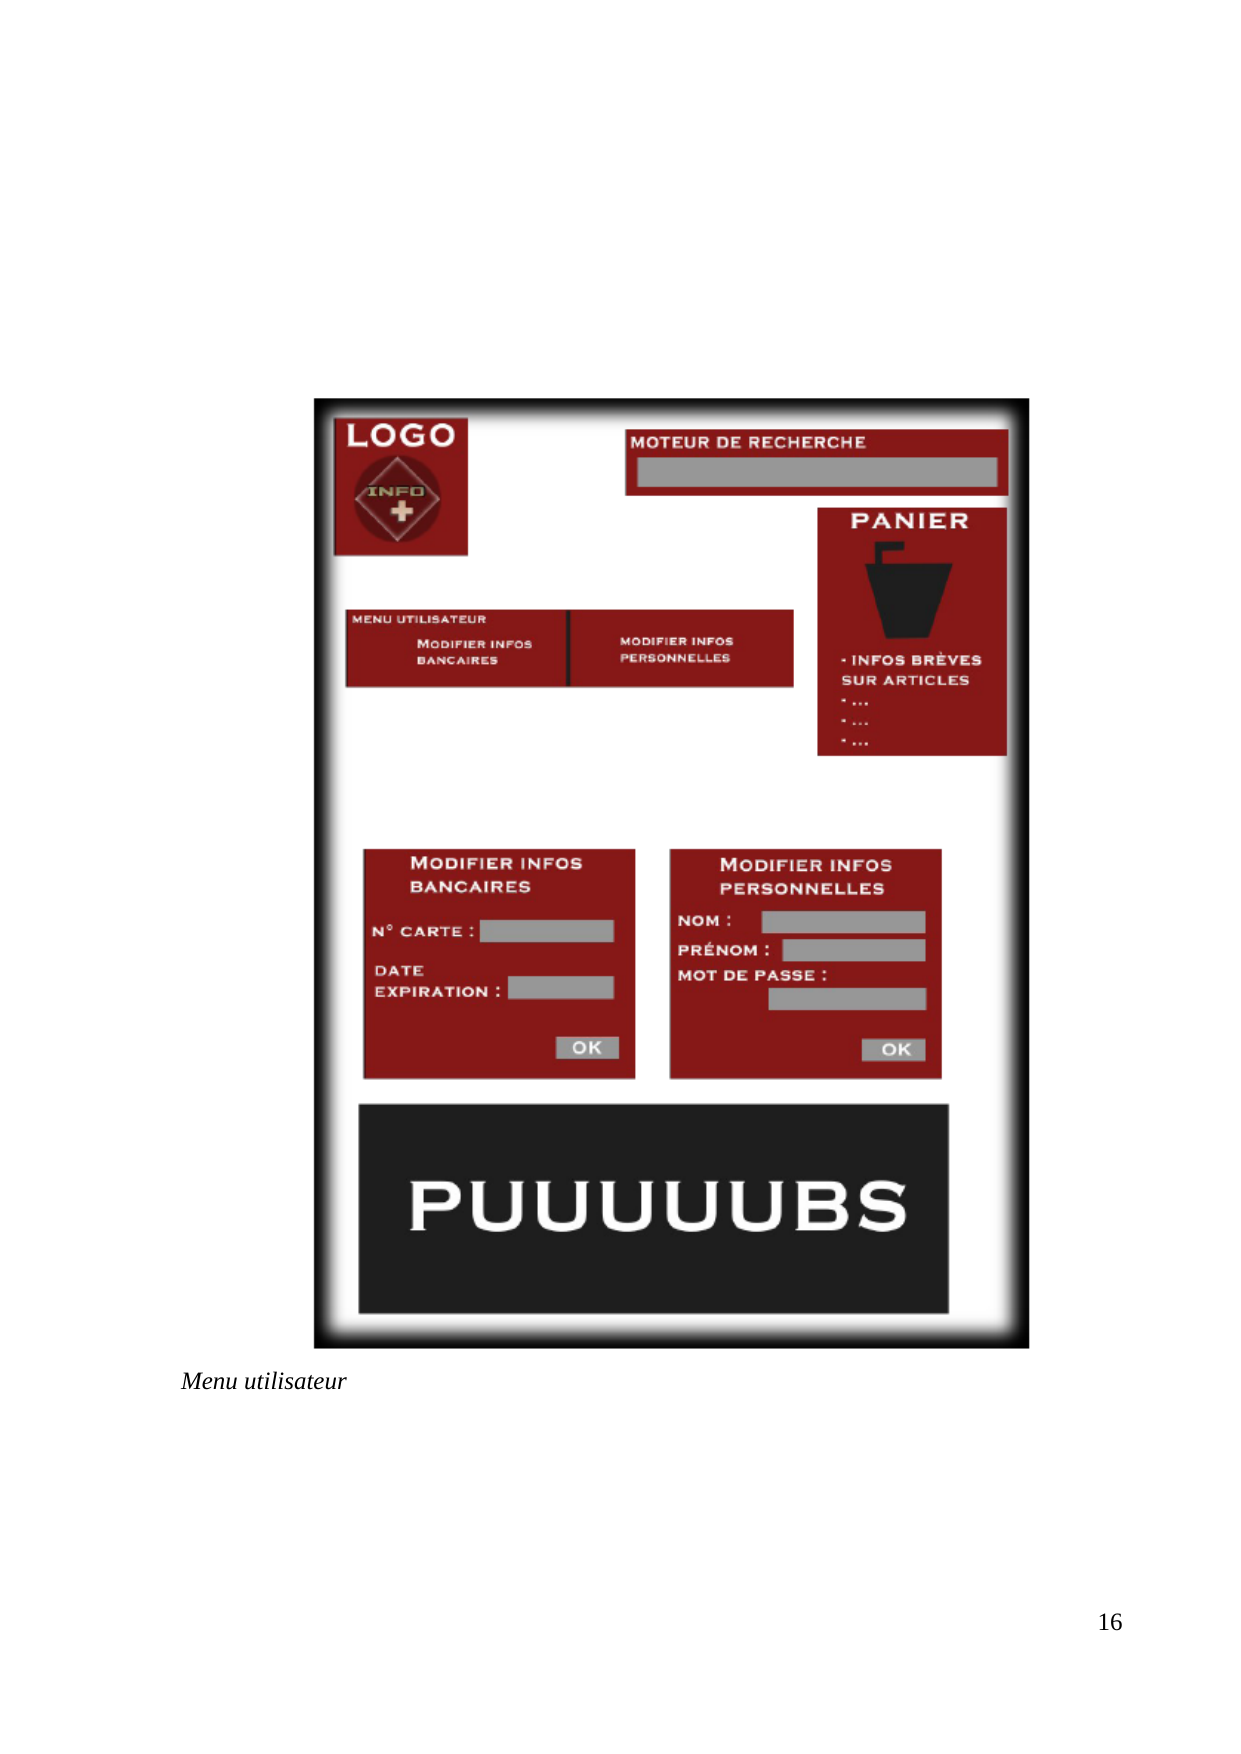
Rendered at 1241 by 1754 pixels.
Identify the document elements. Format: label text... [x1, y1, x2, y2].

text Menu utilisateur [181, 1366, 1059, 1395]
